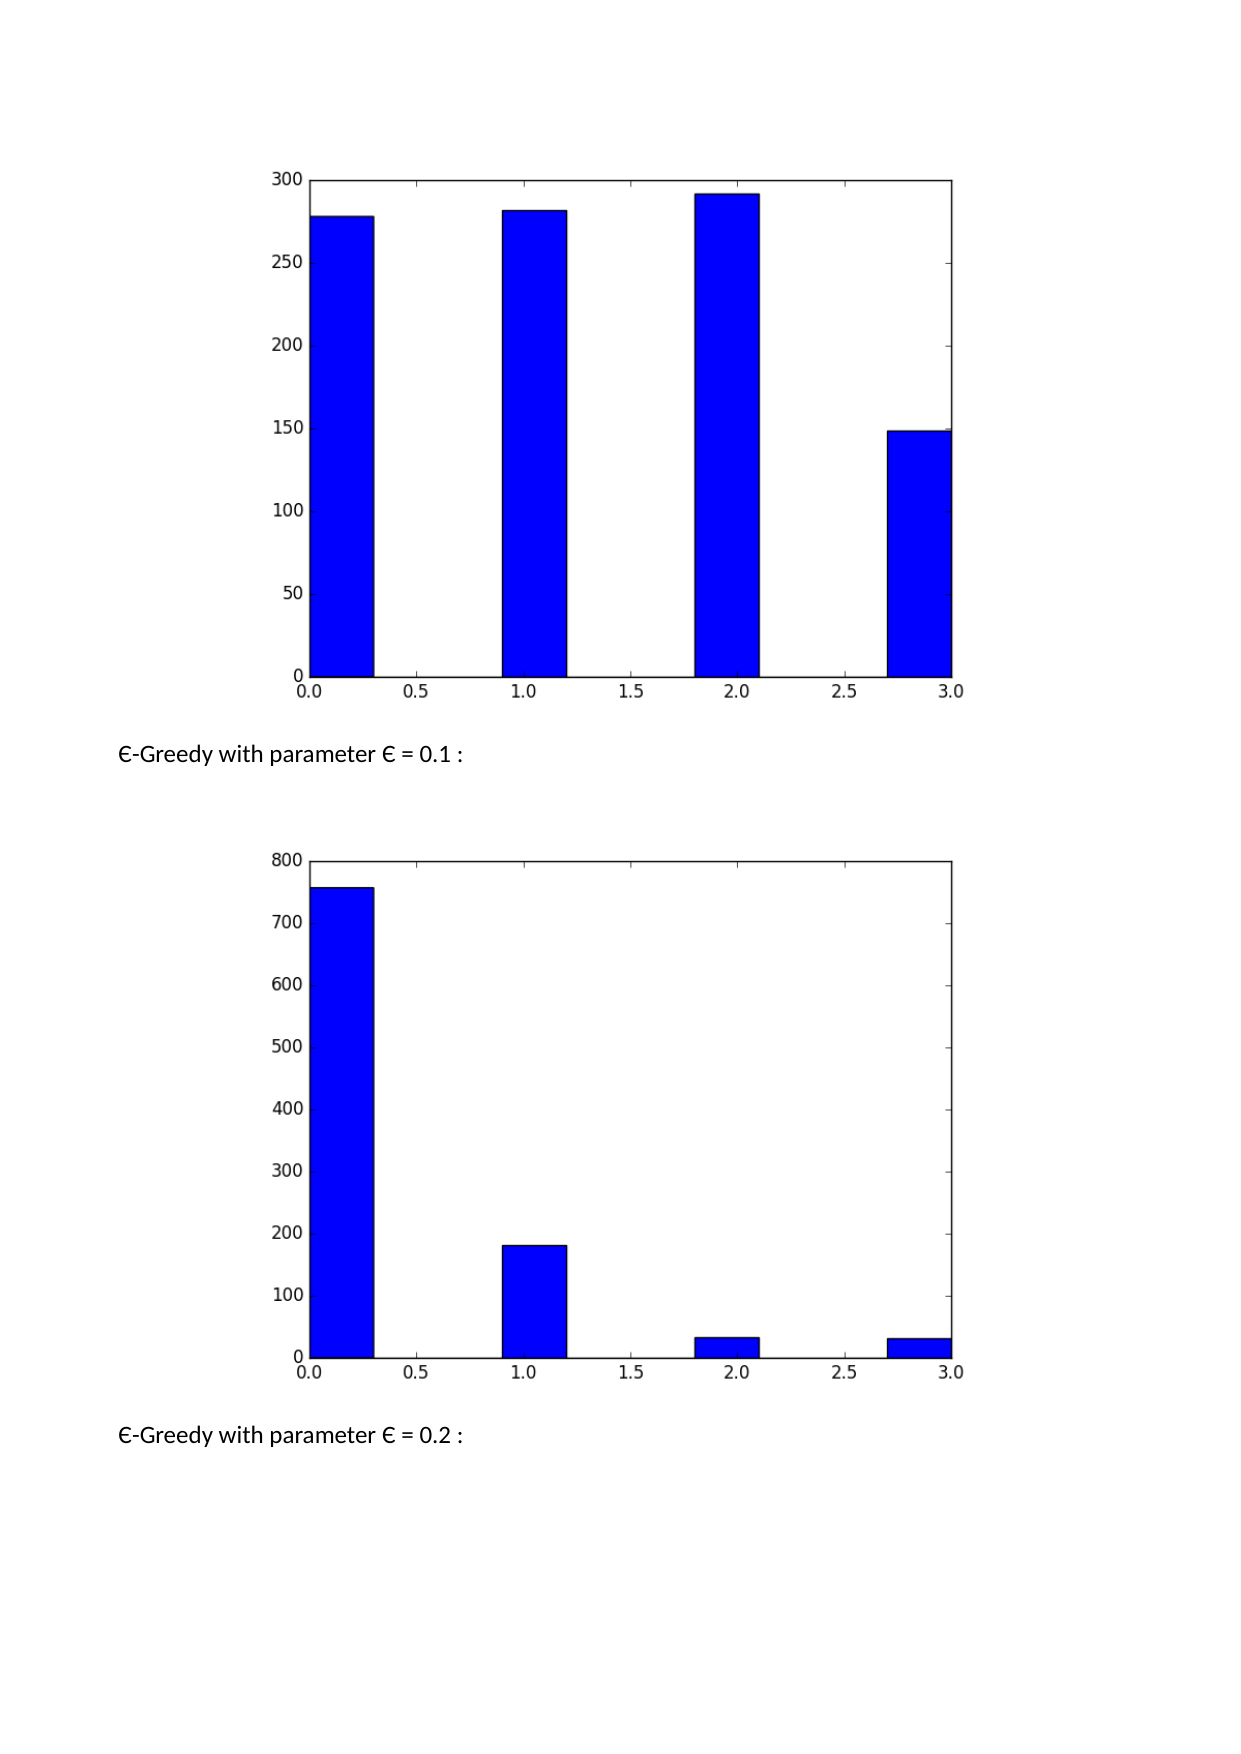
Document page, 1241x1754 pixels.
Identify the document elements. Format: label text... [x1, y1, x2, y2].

picture [206, 799, 1034, 1420]
text Є-Greedy with parameter Є = 0.2 : [118, 799, 1122, 1450]
text Є-Greedy with parameter Є = 0.1 : [118, 118, 1122, 769]
picture [206, 118, 1034, 739]
